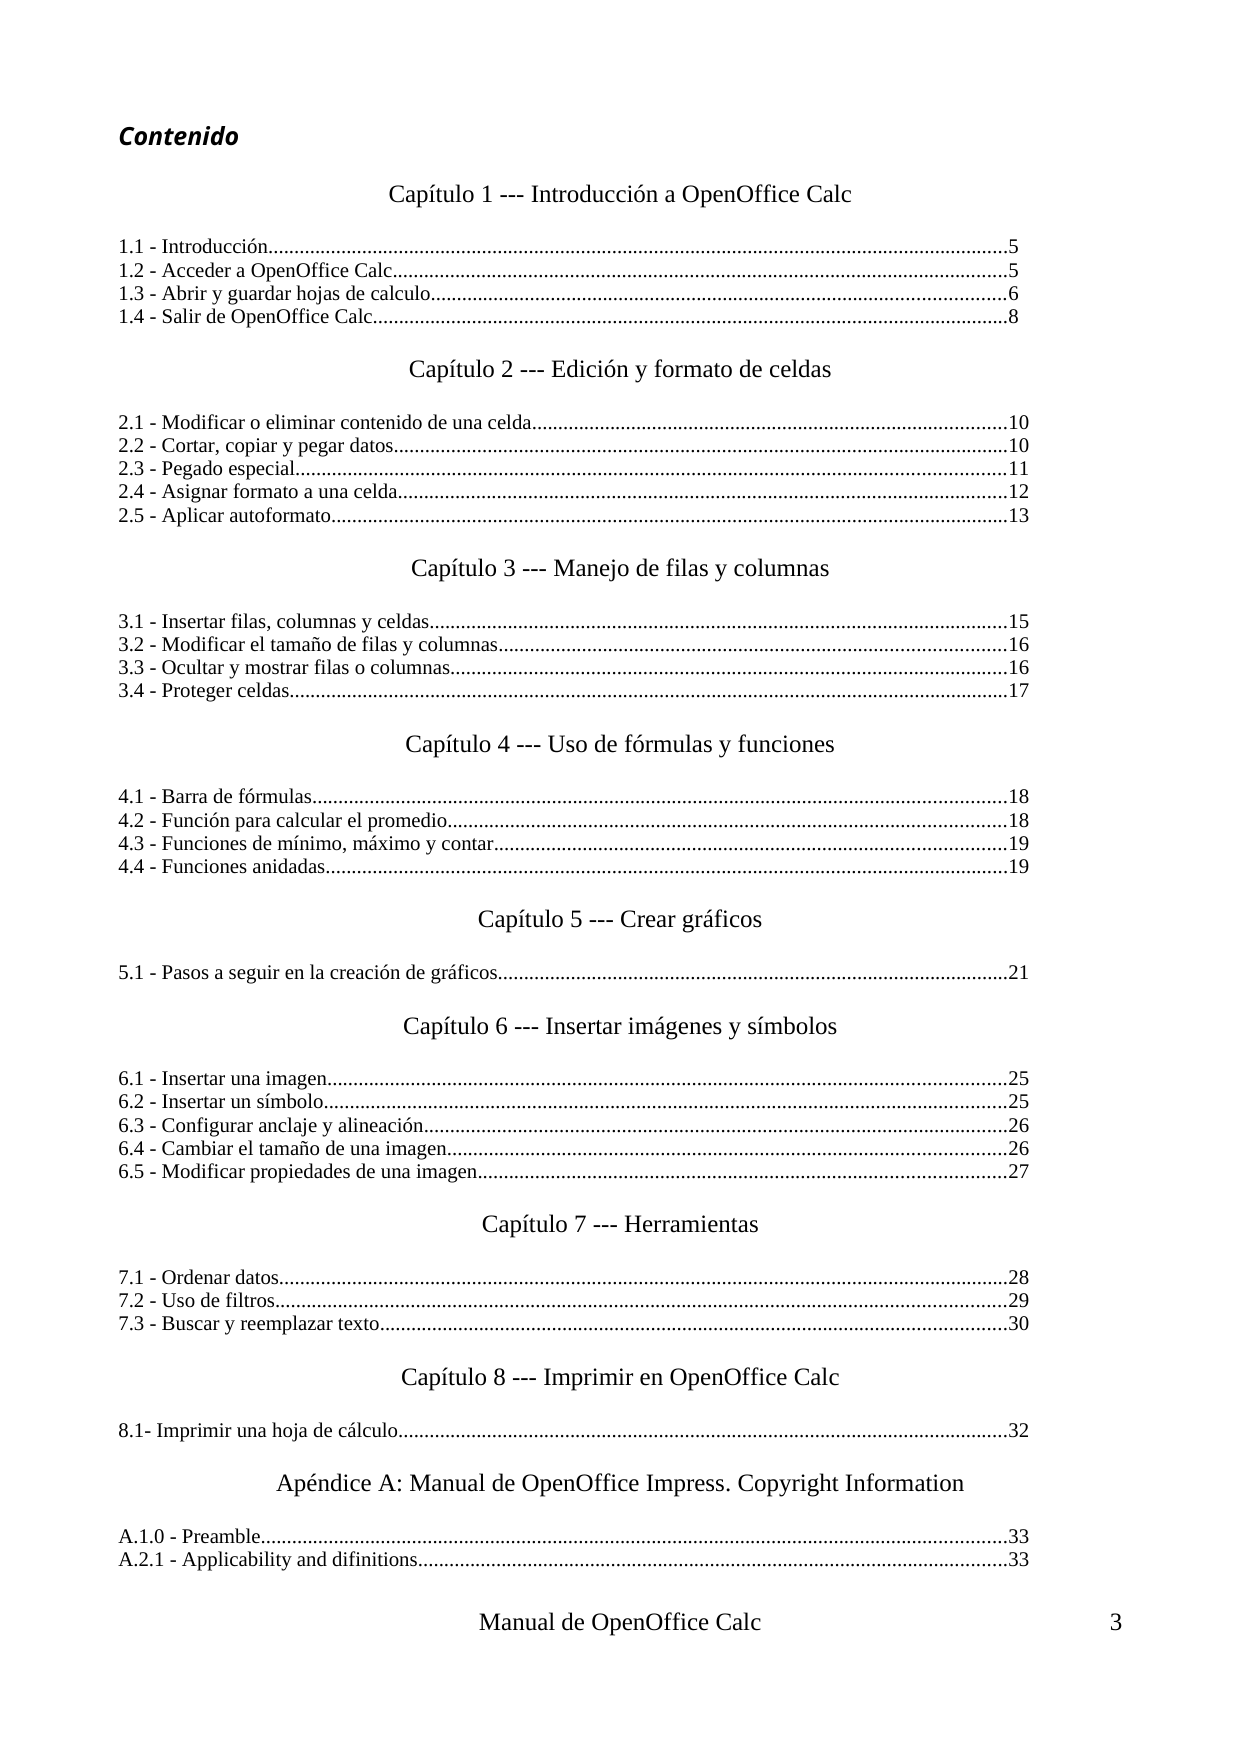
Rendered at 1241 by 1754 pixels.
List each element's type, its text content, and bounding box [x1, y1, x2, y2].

text 6.1 - Insertar una imagen 25 [118, 1067, 1122, 1090]
text Capítulo 1 --- Introducción a OpenOffice Calc [118, 180, 1122, 208]
text Capítulo 8 --- Imprimir en OpenOffice Calc [118, 1363, 1122, 1391]
text Capítulo 5 --- Crear gráficos [118, 906, 1122, 933]
text A.1.0 - Preamble 33 [118, 1525, 1122, 1548]
text 6.3 - Configurar anclaje y alineación 26 [118, 1113, 1122, 1137]
text Capítulo 3 --- Manejo de filas y columnas [118, 554, 1122, 582]
text 6.2 - Insertar un símbolo 25 [118, 1090, 1122, 1113]
text 4.1 - Barra de fórmulas 18 [118, 785, 1122, 808]
text 1.3 - Abrir y guardar hojas de calculo 6 [118, 282, 1122, 305]
text 4.3 - Funciones de mínimo, máximo y contar 19 [118, 832, 1122, 855]
text Apéndice A: Manual de OpenOffice Impress. Copyright Information [118, 1469, 1122, 1497]
text 6.4 - Cambiar el tamaño de una imagen 26 [118, 1137, 1122, 1160]
text 2.4 - Asignar formato a una celda 12 [118, 480, 1122, 503]
text A.2.1 - Applicability and difinitions 33 [118, 1548, 1122, 1571]
text 1.2 - Acceder a OpenOffice Calc 5 [118, 258, 1122, 282]
text 7.2 - Uso de filtros 29 [118, 1289, 1122, 1312]
text 3.4 - Proteger celdas 17 [118, 679, 1122, 702]
text 3.2 - Modificar el tamaño de filas y columnas 16 [118, 633, 1122, 656]
text 2.2 - Cortar, copiar y pegar datos 10 [118, 434, 1122, 457]
text 7.1 - Ordenar datos 28 [118, 1266, 1122, 1289]
text 5.1 - Pasos a seguir en la creación de gráficos 21 [118, 961, 1122, 984]
text 4.4 - Funciones anidadas 19 [118, 855, 1122, 878]
text Capítulo 4 --- Uso de fórmulas y funciones [118, 730, 1122, 758]
text 2.5 - Aplicar autoformato 13 [118, 503, 1122, 527]
text 3.1 - Insertar filas, columnas y celdas 15 [118, 610, 1122, 633]
text 8.1- Imprimir una hoja de cálculo 32 [118, 1418, 1122, 1442]
text Capítulo 2 --- Edición y formato de celdas [118, 356, 1122, 383]
text 1.4 - Salir de OpenOffice Calc 8 [118, 305, 1122, 328]
text 1.1 - Introducción 5 [118, 235, 1122, 258]
text 7.3 - Buscar y reemplazar texto 30 [118, 1312, 1122, 1335]
text Contenido [118, 118, 1122, 152]
text Capítulo 7 --- Herramientas [118, 1211, 1122, 1238]
text 2.3 - Pegado especial 11 [118, 457, 1122, 480]
text 4.2 - Función para calcular el promedio 18 [118, 808, 1122, 832]
text 3.3 - Ocultar y mostrar filas o columnas 16 [118, 656, 1122, 679]
text Capítulo 6 --- Insertar imágenes y símbolos [118, 1012, 1122, 1039]
text 2.1 - Modificar o eliminar contenido de una celda 10 [118, 411, 1122, 434]
text 6.5 - Modificar propiedades de una imagen 27 [118, 1160, 1122, 1183]
